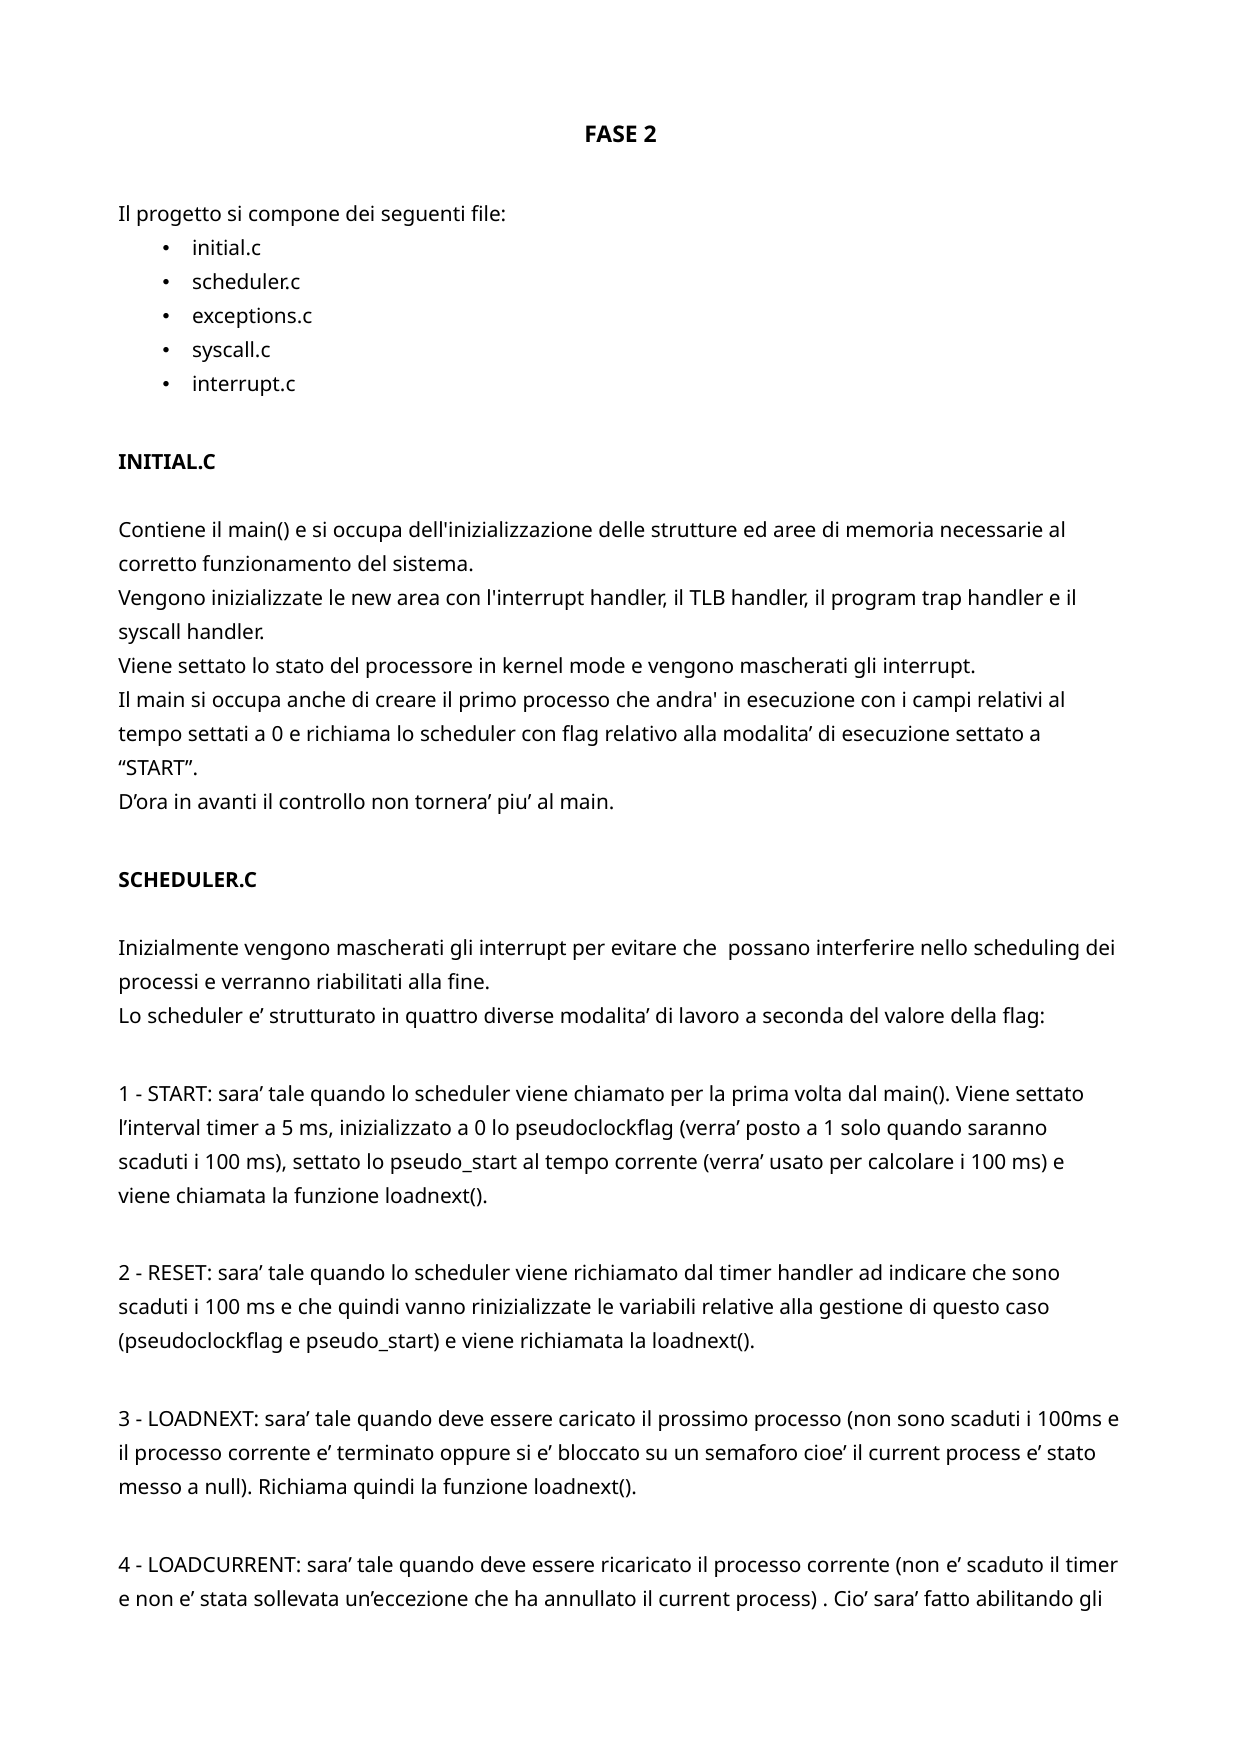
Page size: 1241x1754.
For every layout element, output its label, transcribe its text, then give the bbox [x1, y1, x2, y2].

text 4 - LOADCURRENT: sara’ tale quando deve essere ricaricato il processo corrente (non e’ scaduto il timer e non e’ stata sollevata un’eccezione che ha annullato il current process) . Cio’ sara’ fatto abilitando gli [118, 1550, 1122, 1612]
list scheduler.c [162, 267, 1122, 296]
list initial.c [162, 233, 1122, 262]
text Vengono inizializzate le new area con l'interrupt handler, il TLB handler, il program trap handler e il syscall handler. [118, 583, 1122, 646]
list interrupt.c [162, 369, 1122, 398]
list syscall.c [162, 335, 1122, 364]
text D’ora in avanti il controllo non tornera’ piu’ al main. [118, 787, 1122, 816]
text Inizialmente vengono mascherati gli interrupt per evitare che possano interferire nello scheduling dei processi e verranno riabilitati alla fine. [118, 933, 1122, 996]
text Contiene il main() e si occupa dell'inizializzazione delle strutture ed aree di memoria necessarie al corretto funzionamento del sistema. [118, 515, 1122, 577]
text Viene settato lo stato del processore in kernel mode e vengono mascherati gli interrupt. [118, 651, 1122, 680]
text Il main si occupa anche di creare il primo processo che andra' in esecuzione con i campi relativi al tempo settati a 0 e richiama lo scheduler con flag relativo alla modalita’ di esecuzione settato a “START”. [118, 685, 1122, 782]
text FASE 2 [118, 118, 1122, 149]
text 1 - START: sara’ tale quando lo scheduler viene chiamato per la prima volta dal main(). Viene settato l’interval timer a 5 ms, inizializzato a 0 lo pseudoclockflag (verra’ posto a 1 solo quando saranno scaduti i 100 ms), settato lo pseudo_start al tempo corrente (verra’ usato per calcolare i 100 ms) e viene chiamata la funzione loadnext(). [118, 1079, 1122, 1209]
list exceptions.c [162, 301, 1122, 330]
text 2 - RESET: sara’ tale quando lo scheduler viene richiamato dal timer handler ad indicare che sono scaduti i 100 ms e che quindi vanno rinizializzate le variabili relative alla gestione di questo caso (pseudoclockflag e pseudo_start) e viene richiamata la loadnext(). [118, 1258, 1122, 1355]
text Il progetto si compone dei seguenti file: [118, 199, 1122, 227]
text 3 - LOADNEXT: sara’ tale quando deve essere caricato il prossimo processo (non sono scaduti i 100ms e il processo corrente e’ terminato oppure si e’ bloccato su un semaforo cioe’ il current process e’ stato messo a null). Richiama quindi la funzione loadnext(). [118, 1404, 1122, 1501]
text INITIAL.C [118, 447, 1122, 475]
text SCHEDULER.C [118, 865, 1122, 893]
text Lo scheduler e’ strutturato in quattro diverse modalita’ di lavoro a seconda del valore della flag: [118, 1001, 1122, 1030]
